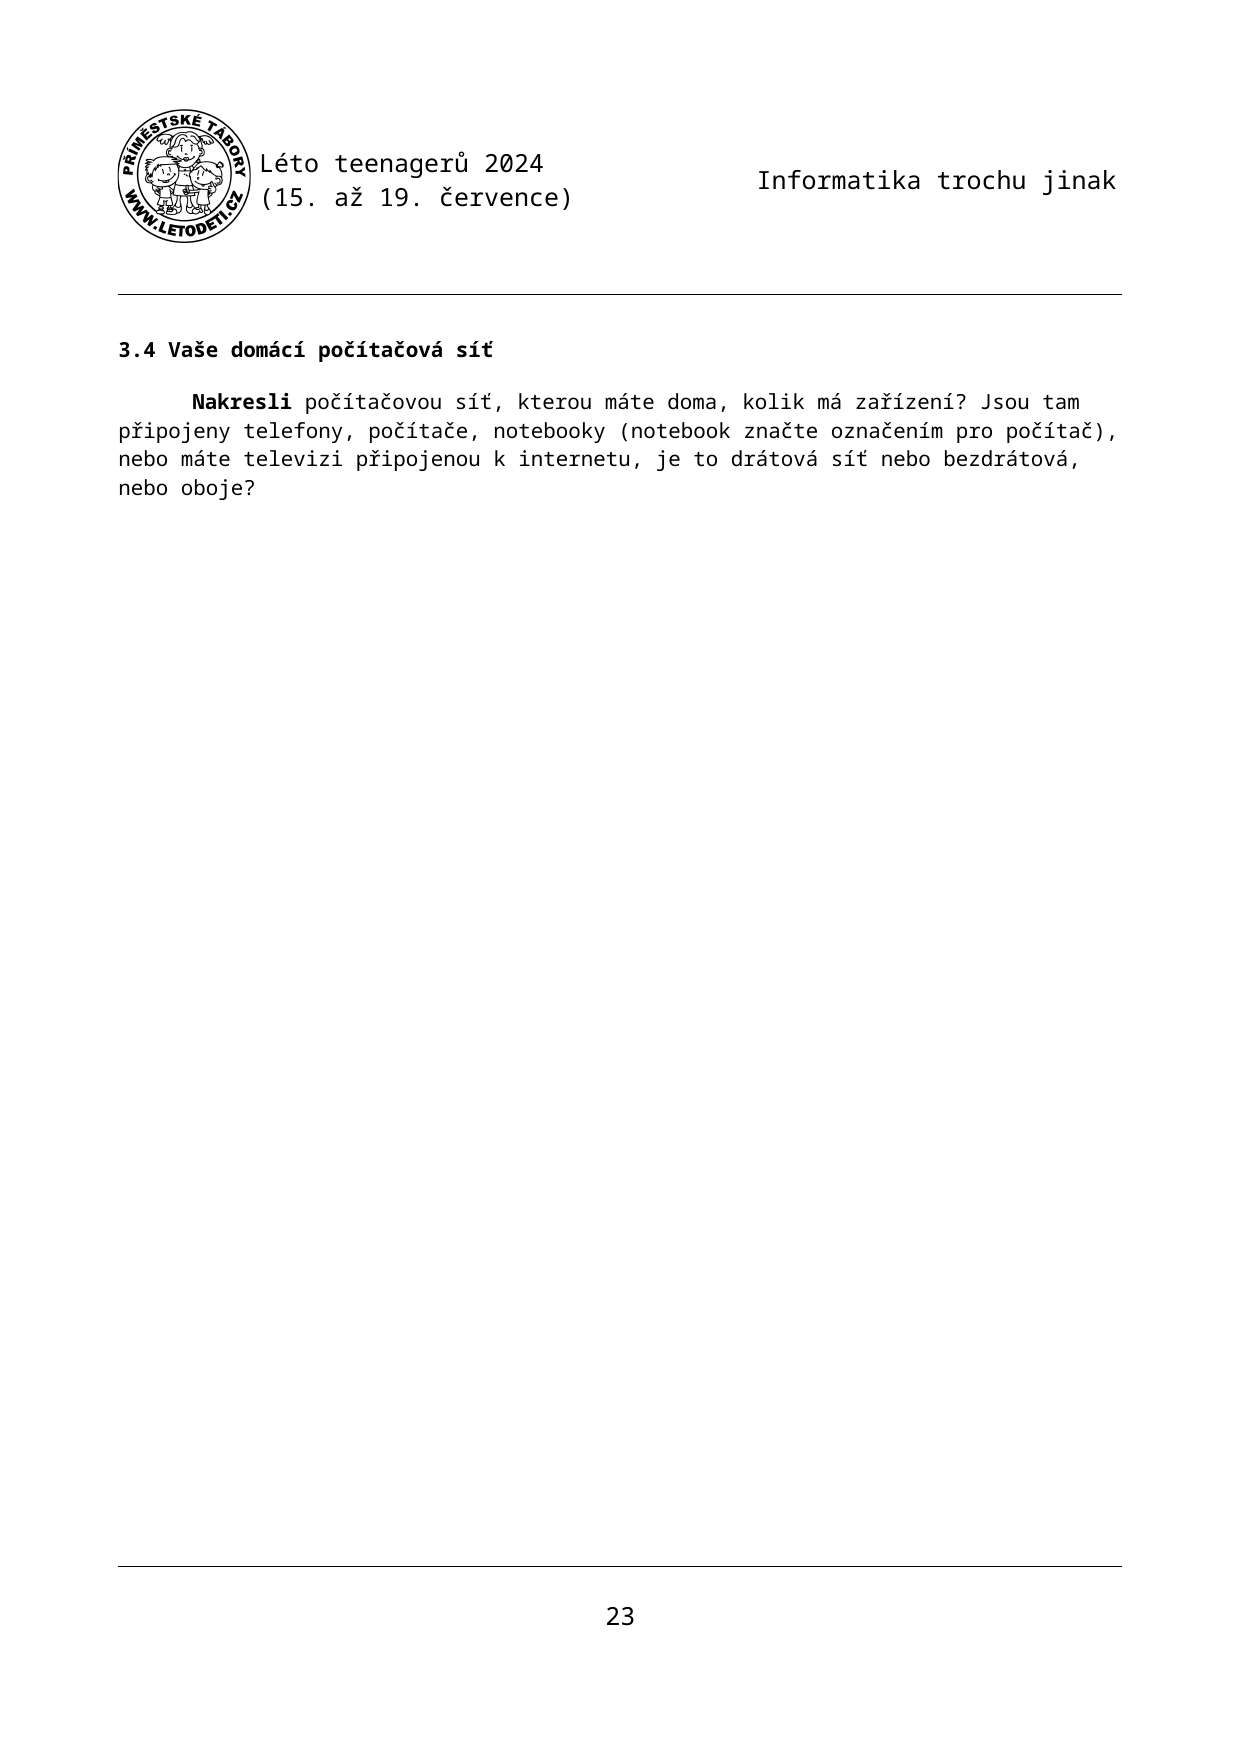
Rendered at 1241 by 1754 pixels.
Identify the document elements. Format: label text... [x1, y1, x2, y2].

text 3.4 Vaše domácí počítačová síť [118, 335, 1122, 364]
picture [117, 107, 251, 243]
text Nakresli počítačovou síť, kterou máte doma, kolik má zařízení? Jsou tam připojeny telefony, počítače, notebooky (notebook značte označením pro počítač), nebo máte televizi připojenou k internetu, je to drátová síť nebo bezdrátová, nebo oboje? [118, 387, 1122, 501]
